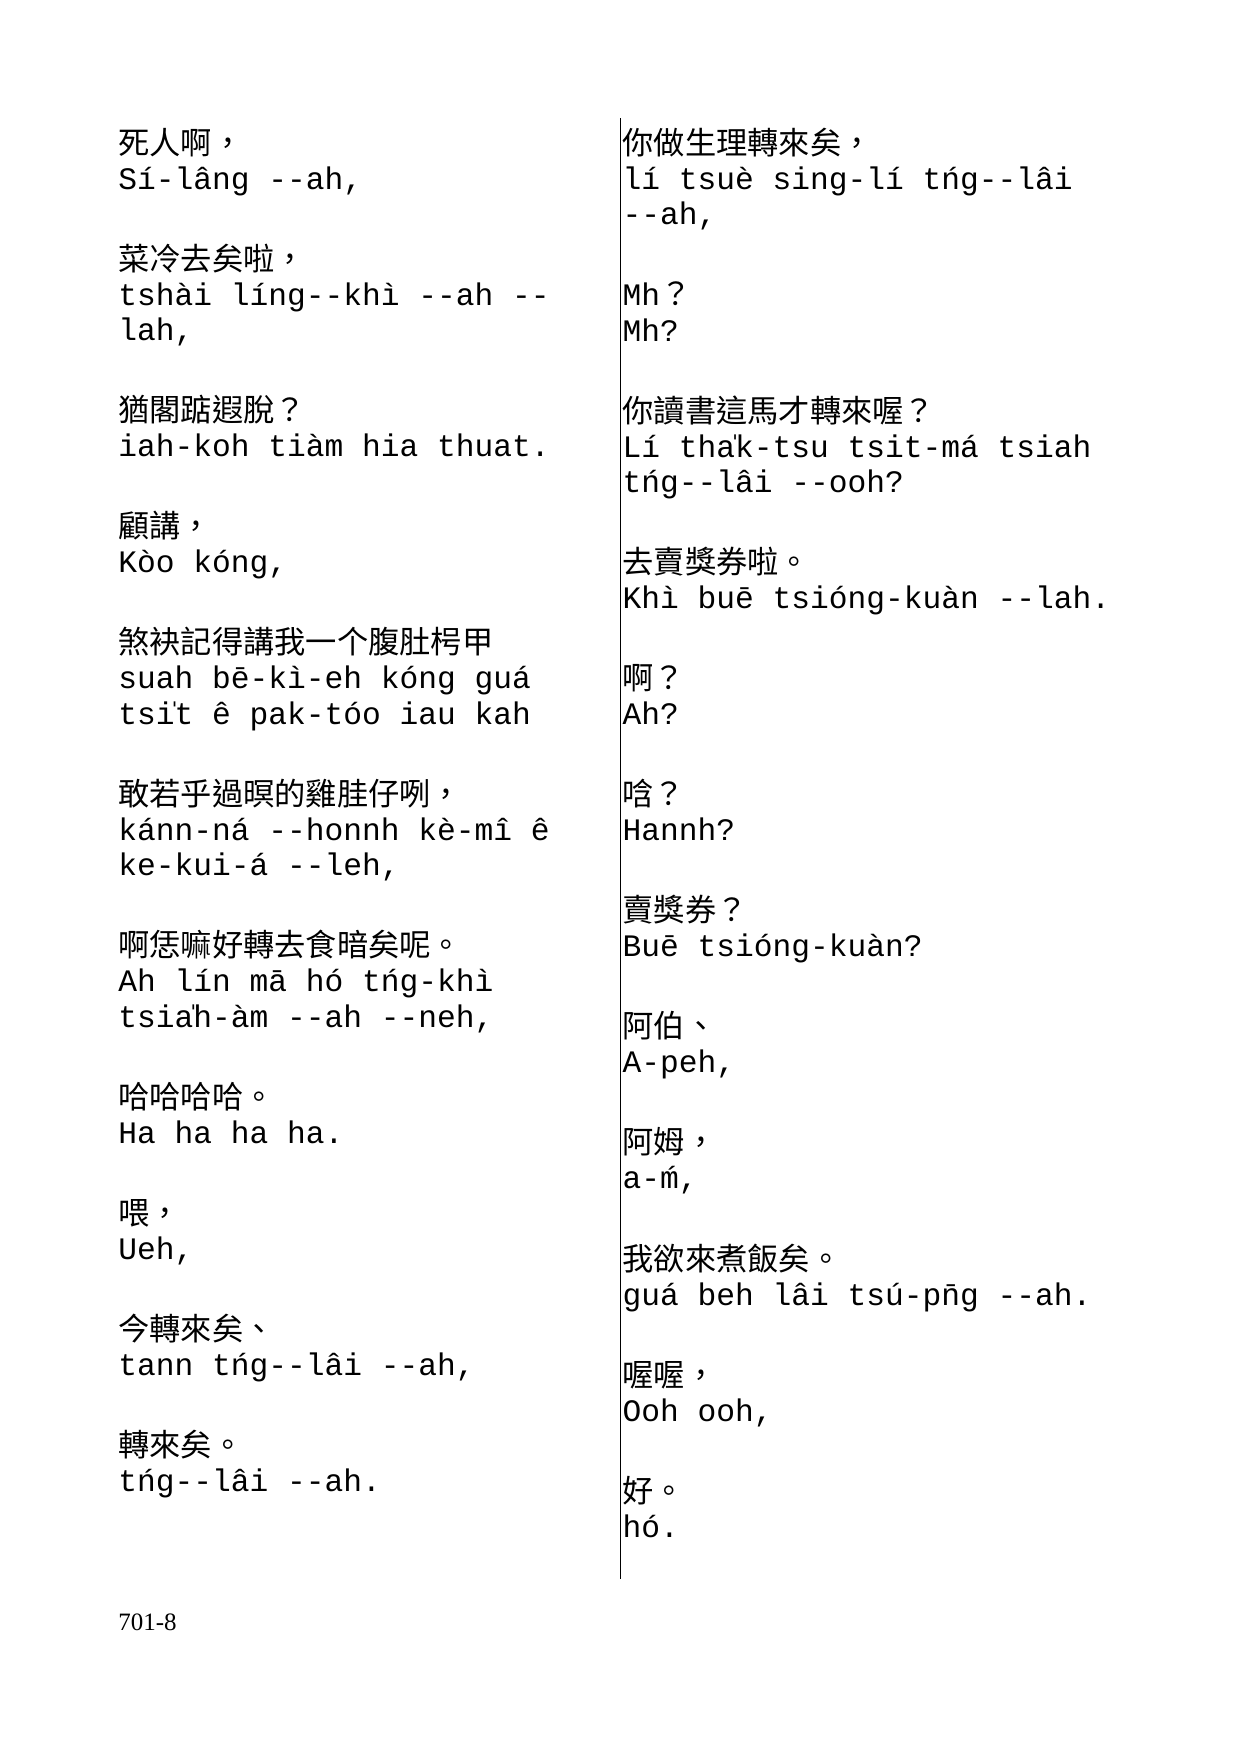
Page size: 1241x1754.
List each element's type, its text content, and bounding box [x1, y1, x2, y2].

text 敢若乎過暝的雞胿仔咧， [118, 769, 618, 814]
text 哈哈哈哈。 [118, 1072, 618, 1117]
text lí tsuè sing-lí tńg--lâi --ah, [622, 163, 1122, 234]
text 啊恁嘛好轉去食暗矣呢。 [118, 921, 618, 966]
text 賣獎券？ [622, 886, 1122, 931]
text 死人啊， [118, 118, 618, 163]
text Ah? [622, 699, 1122, 734]
text Kòo kóng, [118, 547, 618, 582]
text 啊？ [622, 653, 1122, 699]
text 轉來矣。 [118, 1420, 618, 1465]
text Ueh, [118, 1233, 618, 1269]
text Ooh ooh, [622, 1395, 1122, 1430]
text A-peh, [622, 1047, 1122, 1082]
text 你讀書這馬才轉來喔？ [622, 386, 1122, 431]
text kánn-ná --honnh kè-mî ê ke-kui-á --leh, [118, 814, 618, 885]
text 喔喔， [622, 1350, 1122, 1395]
text tńg--lâi --ah. [118, 1465, 618, 1501]
text 顧講， [118, 502, 618, 547]
text 我欲來煮飯矣。 [622, 1234, 1122, 1279]
text tshài líng--khì --ah --lah, [118, 279, 618, 350]
text 你做生理轉來矣， [622, 118, 1122, 163]
text Ah lín mā hó tńg-khì tsia̍h-àm --ah --neh, [118, 966, 618, 1037]
text a-ḿ, [622, 1163, 1122, 1198]
text 去賣獎券啦。 [622, 537, 1122, 583]
text Mh? [622, 315, 1122, 351]
text Buē tsióng-kuàn? [622, 931, 1122, 966]
text 菜冷去矣啦， [118, 234, 618, 279]
text hó. [622, 1511, 1122, 1546]
text Sí-lâng --ah, [118, 163, 618, 199]
text 今轉來矣、 [118, 1304, 618, 1349]
text 猶閣踮遐脫？ [118, 386, 618, 431]
text 煞袂記得講我一个腹肚枵甲 [118, 618, 618, 663]
text 阿姆， [622, 1118, 1122, 1163]
text iah-koh tiàm hia thuat. [118, 431, 618, 466]
text suah bē-kì-eh kóng guá tsi̍t ê pak-tóo iau kah [118, 663, 618, 734]
text 唅？ [622, 769, 1122, 815]
text Mh？ [622, 269, 1122, 315]
text 阿伯、 [622, 1002, 1122, 1047]
text guá beh lâi tsú-pn̄g --ah. [622, 1279, 1122, 1314]
text Ha ha ha ha. [118, 1117, 618, 1153]
text 喂， [118, 1188, 618, 1233]
text Khì buē tsióng-kuàn --lah. [622, 583, 1122, 618]
text Hannh? [622, 815, 1122, 850]
text tann tńg--lâi --ah, [118, 1349, 618, 1385]
text 好。 [622, 1466, 1122, 1511]
text Lí tha̍k-tsu tsit-má tsiah tńg--lâi --ooh? [622, 431, 1122, 502]
